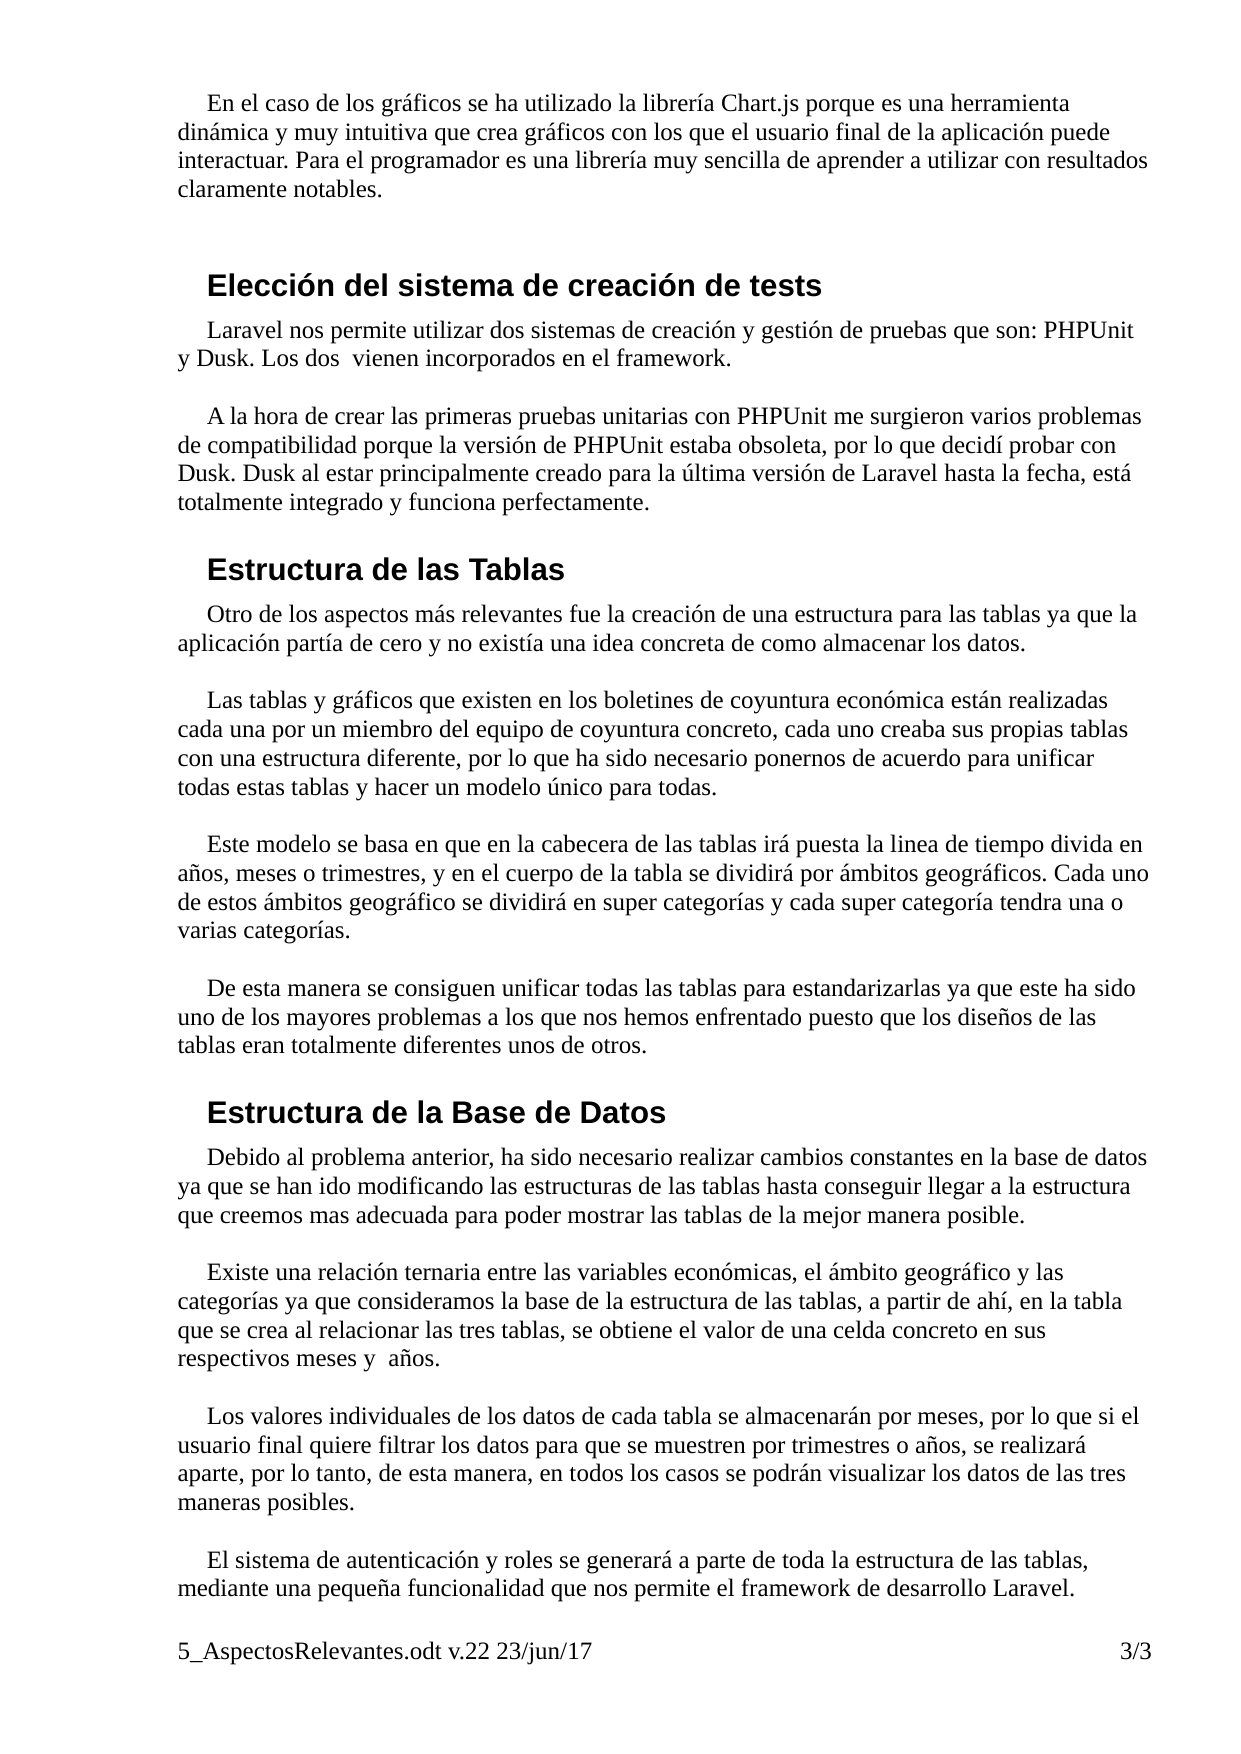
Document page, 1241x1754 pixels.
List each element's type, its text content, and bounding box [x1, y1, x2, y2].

text Los valores individuales de los datos de cada tabla se almacenarán por meses, por lo que si el usuario final quiere filtrar los datos para que se muestren por trimestres o años, se realizará aparte, por lo tanto, de esta manera, en todos los casos se podrán visualizar los datos de las tres maneras posibles. [177, 1401, 1152, 1516]
text Existe una relación ternaria entre las variables económicas, el ámbito geográfico y las categorías ya que consideramos la base de la estructura de las tablas, a partir de ahí, en la tabla que se crea al relacionar las tres tablas, se obtiene el valor de una celda concreto en sus respectivos meses y años. [177, 1257, 1152, 1372]
subtitle Elección del sistema de creación de tests [207, 267, 1152, 303]
text Las tablas y gráficos que existen en los boletines de coyuntura económica están realizadas cada una por un miembro del equipo de coyuntura concreto, cada uno creaba sus propias tablas con una estructura diferente, por lo que ha sido necesario ponernos de acuerdo para unificar todas estas tablas y hacer un modelo único para todas. [177, 685, 1152, 800]
text En el caso de los gráficos se ha utilizado la librería Chart.js porque es una herramienta dinámica y muy intuitiva que crea gráficos con los que el usuario final de la aplicación puede interactuar. Para el programador es una librería muy sencilla de aprender a utilizar con resultados claramente notables. [177, 88, 1152, 203]
text A la hora de crear las primeras pruebas unitarias con PHPUnit me surgieron varios problemas de compatibilidad porque la versión de PHPUnit estaba obsoleta, por lo que decidí probar con Dusk. Dusk al estar principalmente creado para la última versión de Laravel hasta la fecha, está totalmente integrado y funciona perfectamente. [177, 401, 1152, 516]
subtitle Estructura de la Base de Datos [207, 1094, 1152, 1130]
text Este modelo se basa en que en la cabecera de las tablas irá puesta la linea de tiempo divida en años, meses o trimestres, y en el cuerpo de la tabla se dividirá por ámbitos geográficos. Cada uno de estos ámbitos geográfico se dividirá en super categorías y cada super categoría tendra una o varias categorías. [177, 829, 1152, 944]
text De esta manera se consiguen unificar todas las tablas para estandarizarlas ya que este ha sido uno de los mayores problemas a los que nos hemos enfrentado puesto que los diseños de las tablas eran totalmente diferentes unos de otros. [177, 973, 1152, 1059]
text Laravel nos permite utilizar dos sistemas de creación y gestión de pruebas que son: PHPUnit y Dusk. Los dos vienen incorporados en el framework. [177, 315, 1152, 372]
text Otro de los aspectos más relevantes fue la creación de una estructura para las tablas ya que la aplicación partía de cero y no existía una idea concreta de como almacenar los datos. [177, 599, 1152, 657]
text Debido al problema anterior, ha sido necesario realizar cambios constantes en la base de datos ya que se han ido modificando las estructuras de las tablas hasta conseguir llegar a la estructura que creemos mas adecuada para poder mostrar las tablas de la mejor manera posible. [177, 1142, 1152, 1228]
text El sistema de autenticación y roles se generará a parte de toda la estructura de las tablas, mediante una pequeña funcionalidad que nos permite el framework de desarrollo Laravel. [177, 1545, 1152, 1602]
subtitle Estructura de las Tablas [207, 551, 1152, 587]
